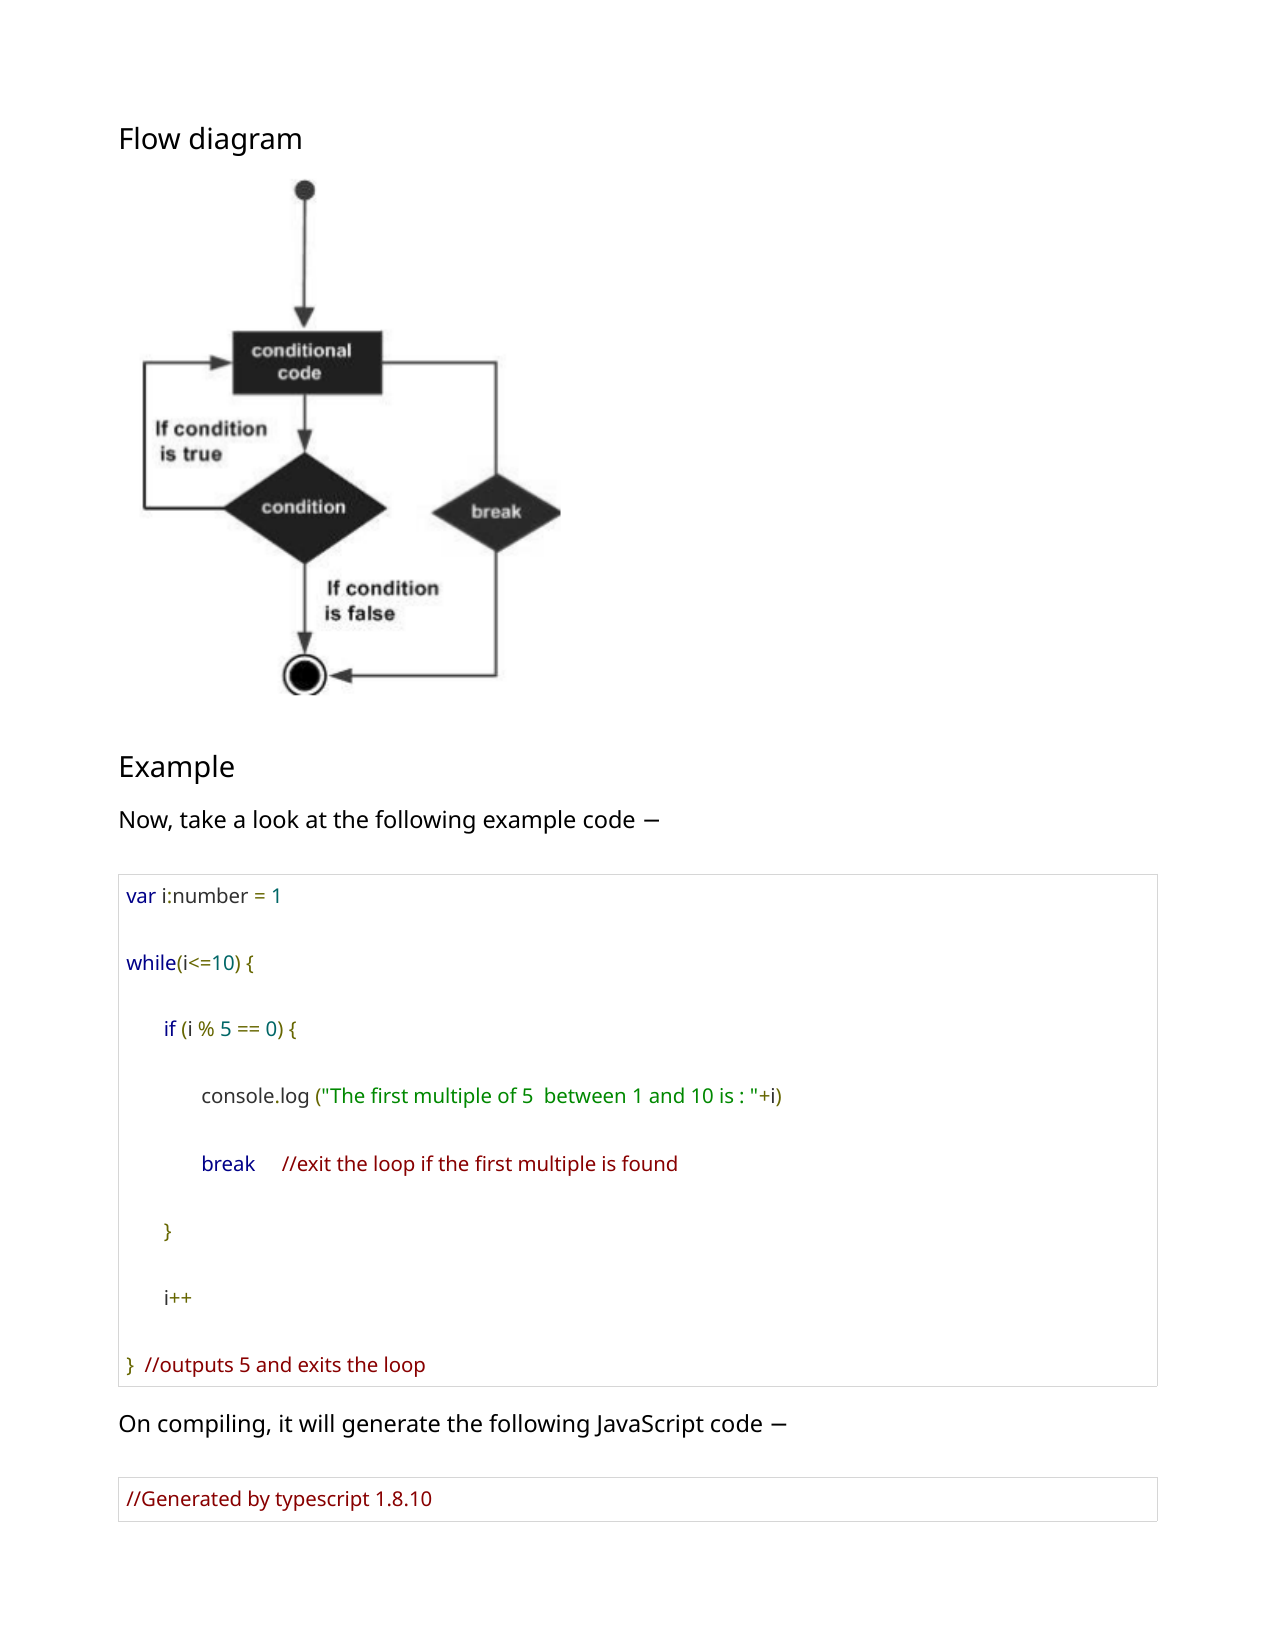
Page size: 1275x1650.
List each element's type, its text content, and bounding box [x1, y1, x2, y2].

text //Generated by typescript 1.8.10 [119, 1478, 1157, 1521]
text Now, take a look at the following example code − [118, 798, 1157, 836]
text i++ [119, 1275, 1157, 1311]
subtitle Example [118, 746, 1157, 786]
text } //outputs 5 and exits the loop [119, 1342, 1157, 1386]
text break //exit the loop if the first multiple is found [119, 1141, 1157, 1177]
subtitle Flow diagram [118, 118, 1157, 158]
text } [119, 1208, 1157, 1244]
text On compiling, it will generate the following JavaScript code − [118, 1402, 1157, 1439]
picture [118, 170, 578, 711]
text var i:number = 1 [119, 875, 1157, 909]
text if (i % 5 == 0) { [119, 1007, 1157, 1043]
text console.log ("The first multiple of 5 between 1 and 10 is : "+i) [119, 1074, 1157, 1110]
text while(i<=10) { [119, 940, 1157, 976]
